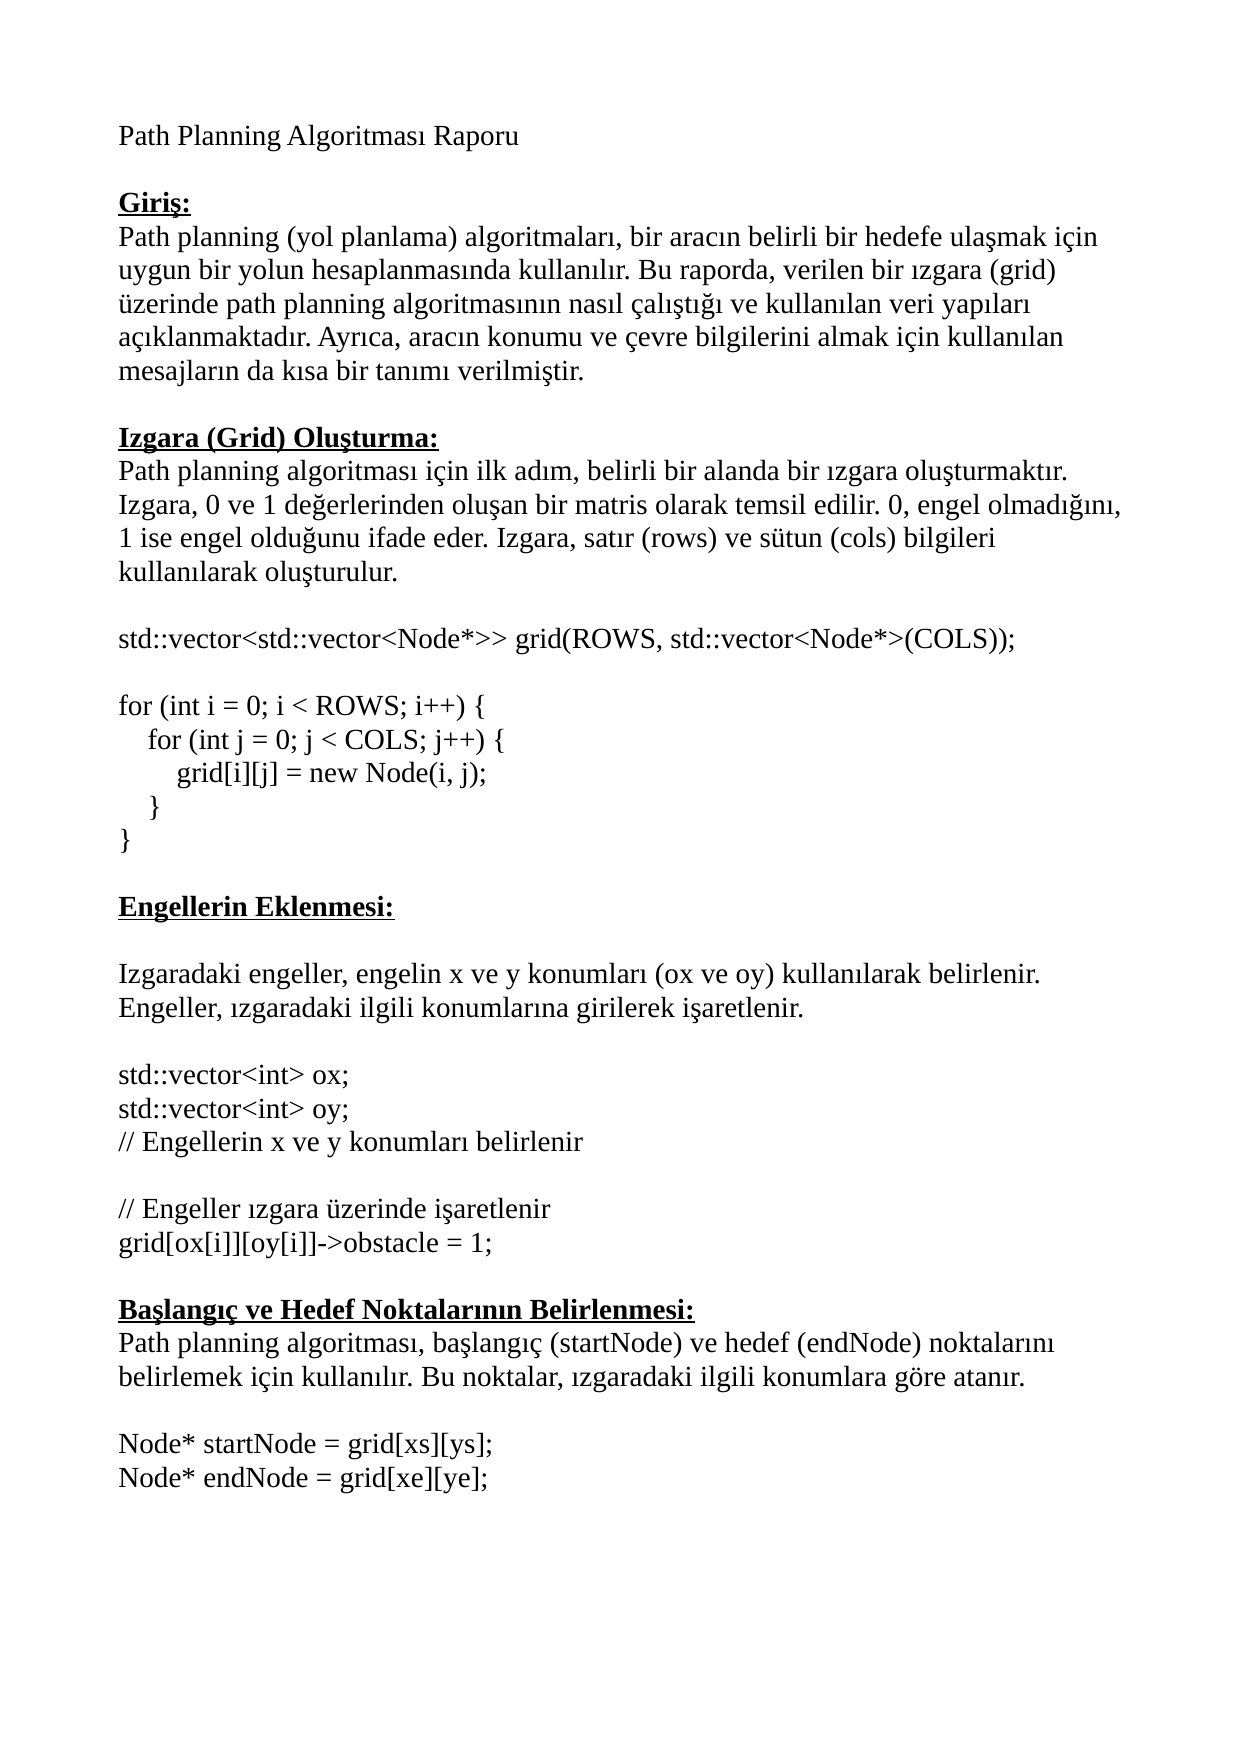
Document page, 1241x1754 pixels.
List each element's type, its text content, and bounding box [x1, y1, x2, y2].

text Izgaradaki engeller, engelin x ve y konumları (ox ve oy) kullanılarak belirlenir. Engeller, ızgaradaki ilgili konumlarına girilerek işaretlenir. [118, 957, 1122, 1024]
text grid[ox[i]][oy[i]]->obstacle = 1; [118, 1225, 1122, 1258]
text for (int j = 0; j < COLS; j++) { [118, 722, 1122, 755]
text std::vector<std::vector<Node*>> grid(ROWS, std::vector<Node*>(COLS)); [118, 621, 1122, 655]
text Giriş: [118, 185, 1122, 219]
text std::vector<int> oy; [118, 1091, 1122, 1124]
text grid[i][j] = new Node(i, j); [118, 755, 1122, 789]
text for (int i = 0; i < ROWS; i++) { [118, 688, 1122, 722]
text Izgara (Grid) Oluşturma: [118, 420, 1122, 453]
text Node* startNode = grid[xs][ys]; [118, 1426, 1122, 1460]
text Path planning algoritması, başlangıç (startNode) ve hedef (endNode) noktalarını belirlemek için kullanılır. Bu noktalar, ızgaradaki ilgili konumlara göre atanır. [118, 1326, 1122, 1393]
text Path planning algoritması için ilk adım, belirli bir alanda bir ızgara oluşturmaktır. Izgara, 0 ve 1 değerlerinden oluşan bir matris olarak temsil edilir. 0, engel olmadığını, 1 ise engel olduğunu ifade eder. Izgara, satır (rows) ve sütun (cols) bilgileri kullanılarak oluşturulur. [118, 453, 1122, 588]
text std::vector<int> ox; [118, 1057, 1122, 1091]
text Path planning (yol planlama) algoritmaları, bir aracın belirli bir hedefe ulaşmak için uygun bir yolun hesaplanmasında kullanılır. Bu raporda, verilen bir ızgara (grid) üzerinde path planning algoritmasının nasıl çalıştığı ve kullanılan veri yapıları açıklanmaktadır. Ayrıca, aracın konumu ve çevre bilgilerini almak için kullanılan mesajların da kısa bir tanımı verilmiştir. [118, 219, 1122, 386]
text Path Planning Algoritması Raporu [118, 118, 1122, 152]
text Engellerin Eklenmesi: [118, 889, 1122, 923]
text // Engellerin x ve y konumları belirlenir [118, 1124, 1122, 1158]
text } [118, 822, 1122, 856]
text } [118, 789, 1122, 822]
text Başlangıç ve Hedef Noktalarının Belirlenmesi: [118, 1292, 1122, 1326]
text // Engeller ızgara üzerinde işaretlenir [118, 1191, 1122, 1225]
text Node* endNode = grid[xe][ye]; [118, 1460, 1122, 1493]
